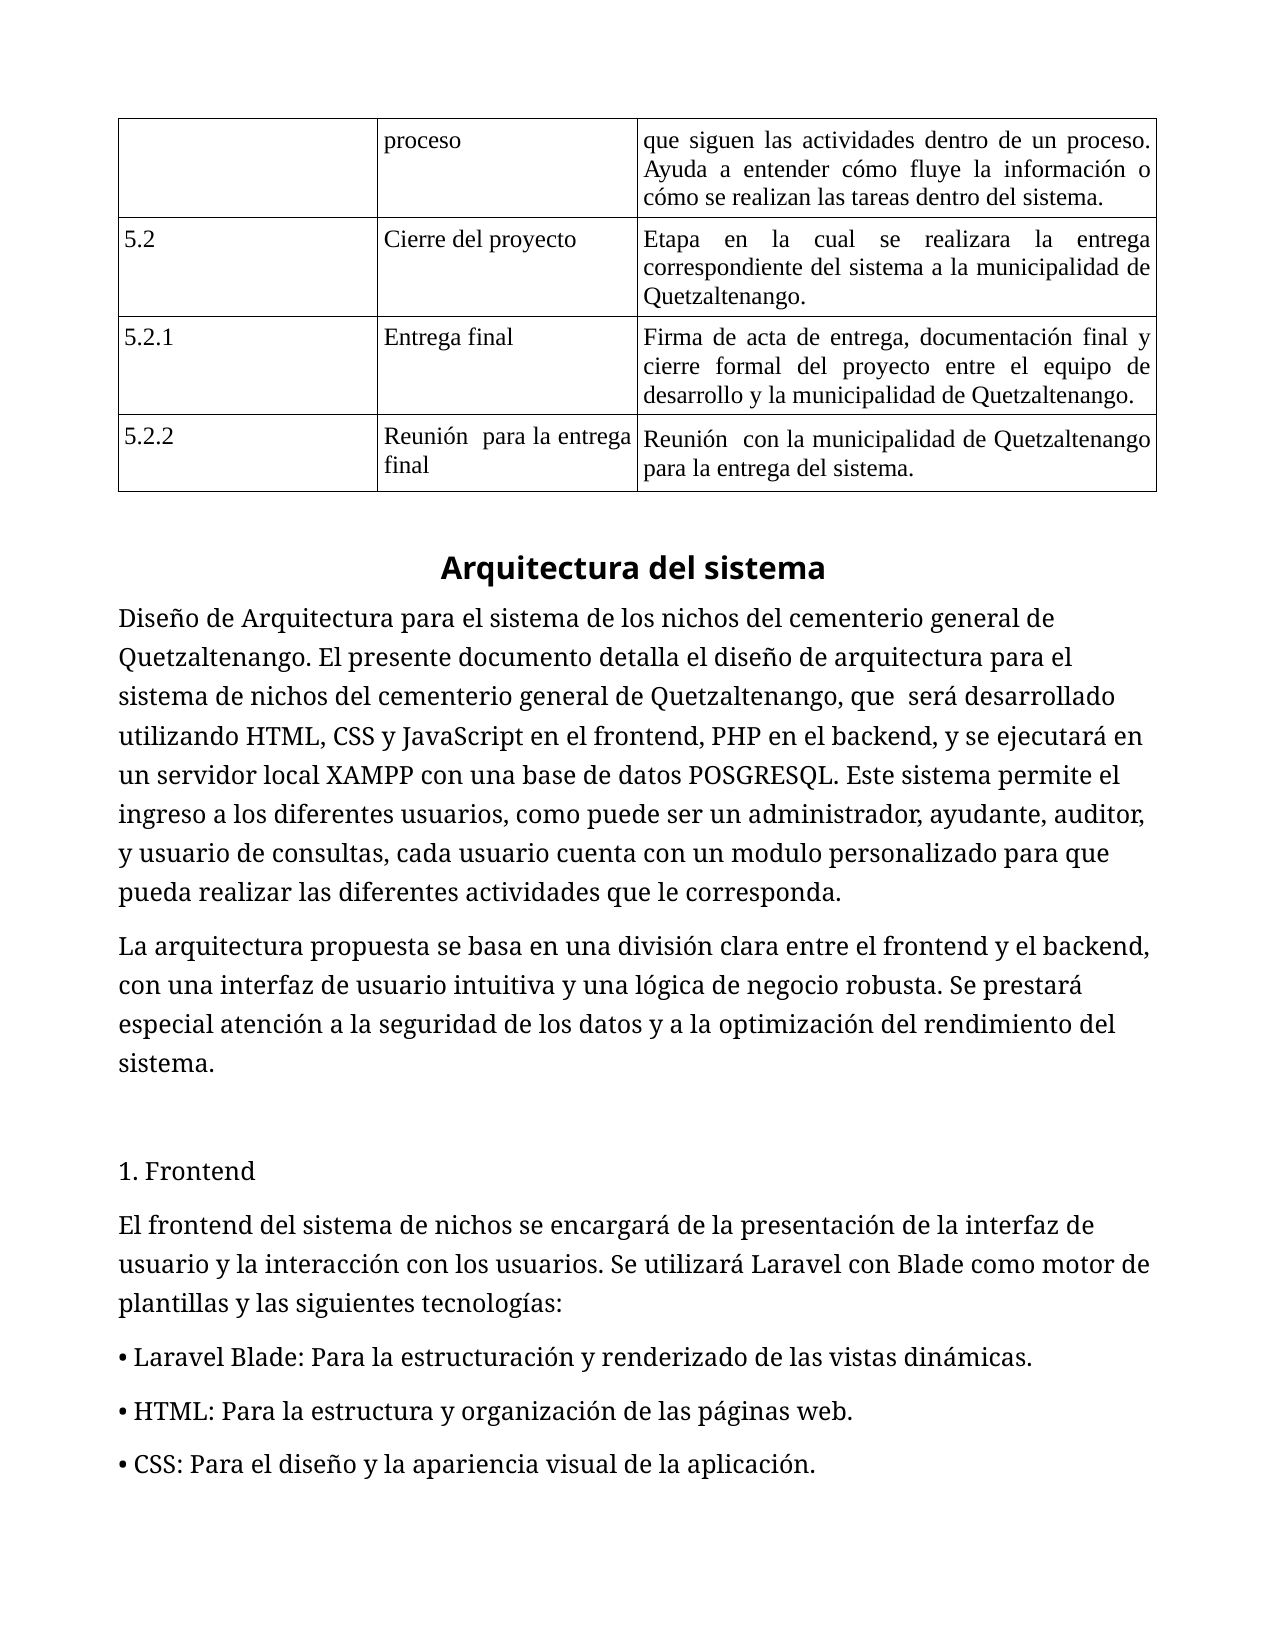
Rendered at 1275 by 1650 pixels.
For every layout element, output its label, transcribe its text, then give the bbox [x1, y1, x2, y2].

table_cell Cierre del proyecto [378, 218, 637, 316]
table_cell proceso [378, 119, 637, 217]
table_cell 5.2.2 [119, 415, 377, 491]
text • Laravel Blade: Para la estructuración y renderizado de las vistas dinámicas. [118, 1339, 1157, 1373]
text • HTML: Para la estructura y organización de las páginas web. [118, 1393, 1157, 1427]
text La arquitectura propuesta se basa en una división clara entre el frontend y el backend, con una interfaz de usuario intuitiva y una lógica de negocio robusta. Se prestará especial atención a la seguridad de los datos y a la optimización del rendimiento del sistema. [118, 929, 1157, 1080]
table_cell [119, 119, 377, 217]
table_cell Reunión para la entrega final [378, 415, 637, 491]
table_cell Reunión con la municipalidad de Quetzaltenango para la entrega del sistema. [638, 415, 1156, 491]
text 1. Frontend [118, 1154, 1157, 1188]
table_cell 5.2 [119, 218, 377, 316]
table_cell Firma de acta de entrega, documentación final y cierre formal del proyecto entre el equipo de desarrollo y la municipalidad de Quetzaltenango. [638, 317, 1156, 414]
text • CSS: Para el diseño y la apariencia visual de la aplicación. [118, 1447, 1157, 1481]
subtitle Arquitectura del sistema [118, 546, 1157, 588]
table_cell que siguen las actividades dentro de un proceso. Ayuda a entender cómo fluye la información o cómo se realizan las tareas dentro del sistema. [638, 119, 1156, 217]
text Diseño de Arquitectura para el sistema de los nichos del cementerio general de Quetzaltenango. El presente documento detalla el diseño de arquitectura para el sistema de nichos del cementerio general de Quetzaltenango, que será desarrollado utilizando HTML, CSS y JavaScript en el frontend, PHP en el backend, y se ejecutará en un servidor local XAMPP con una base de datos POSGRESQL. Este sistema permite el ingreso a los diferentes usuarios, como puede ser un administrador, ayudante, auditor, y usuario de consultas, cada usuario cuenta con un modulo personalizado para que pueda realizar las diferentes actividades que le corresponda. [118, 601, 1157, 909]
text El frontend del sistema de nichos se encargará de la presentación de la interfaz de usuario y la interacción con los usuarios. Se utilizará Laravel con Blade como motor de plantillas y las siguientes tecnologías: [118, 1207, 1157, 1320]
table_cell 5.2.1 [119, 317, 377, 414]
table_cell Etapa en la cual se realizara la entrega correspondiente del sistema a la municipalidad de Quetzaltenango. [638, 218, 1156, 316]
table_cell Entrega final [378, 317, 637, 414]
